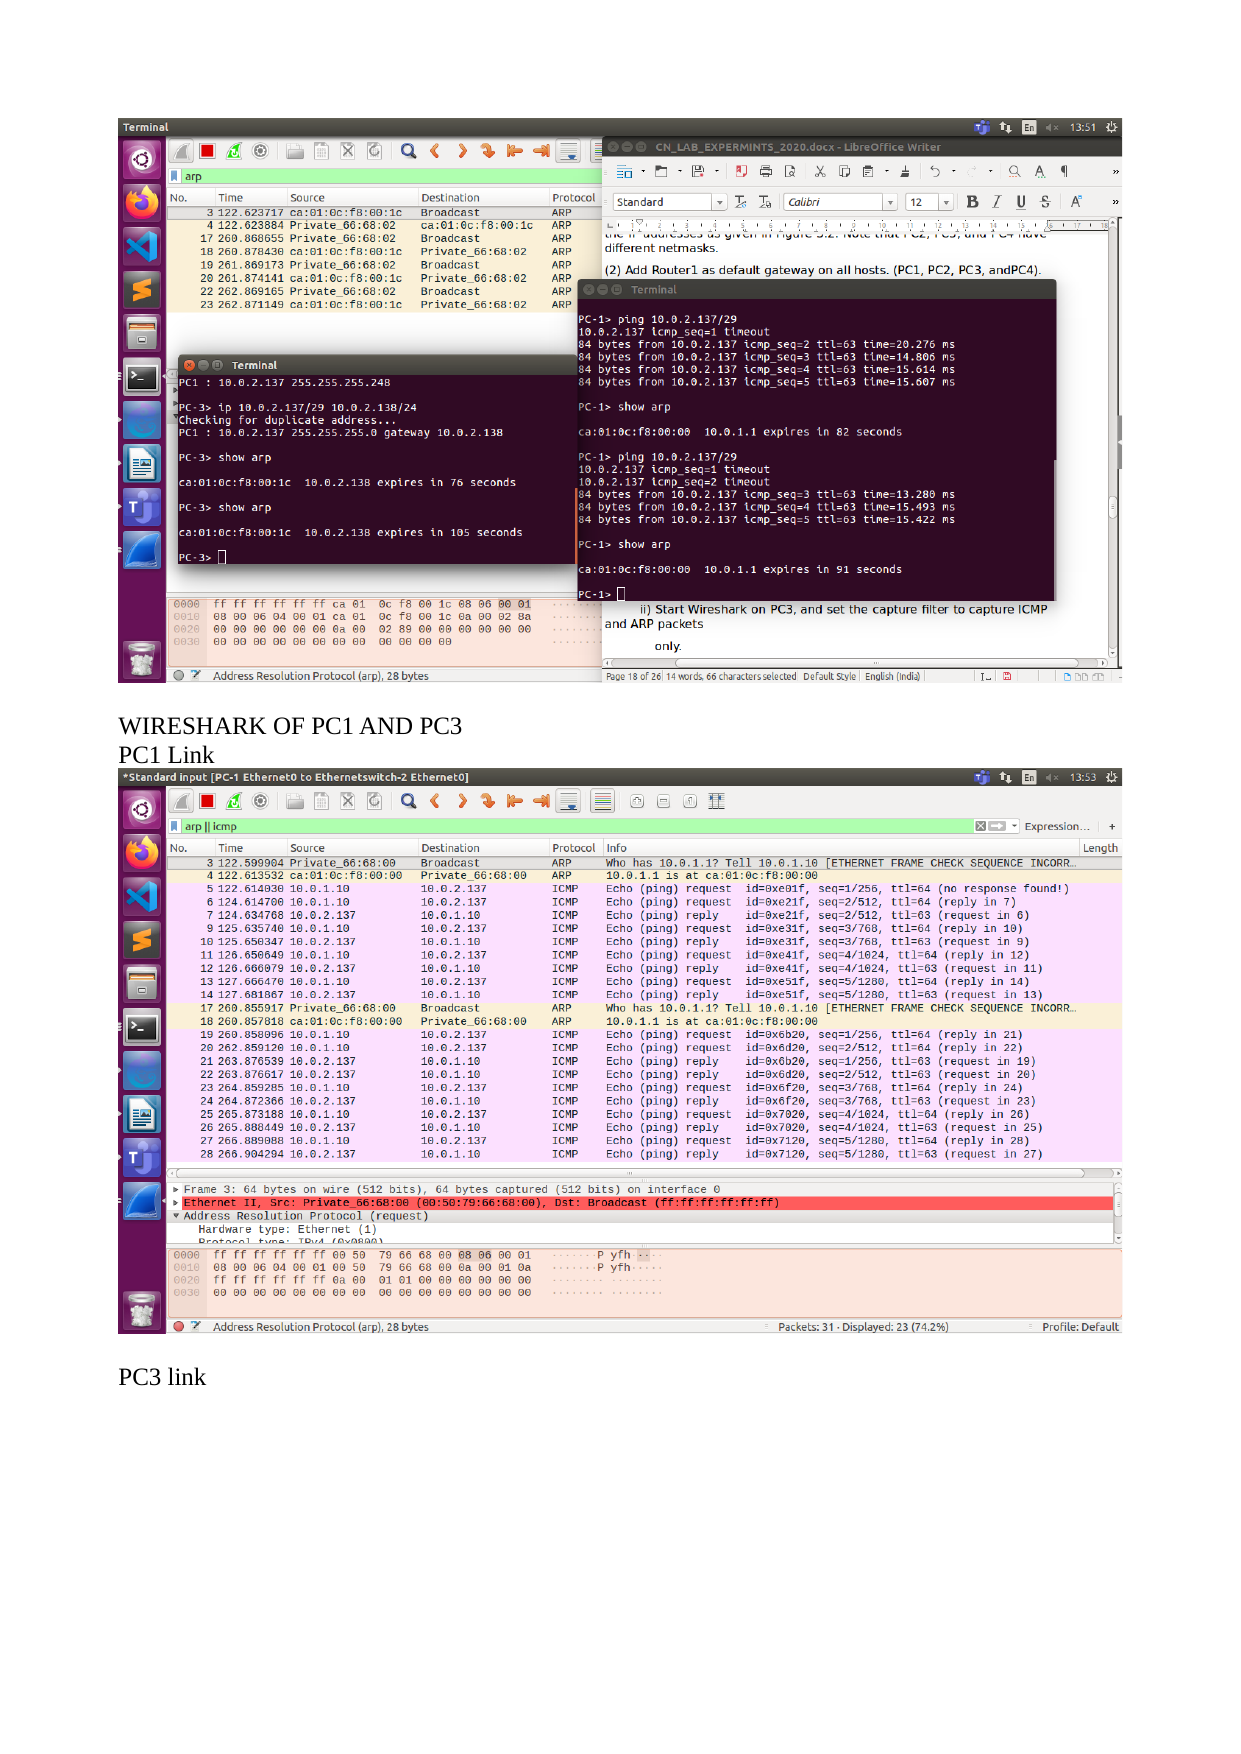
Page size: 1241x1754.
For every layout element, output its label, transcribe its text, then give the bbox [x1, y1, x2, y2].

picture [118, 768, 1123, 1334]
text PC1 Link [118, 740, 1122, 768]
text PC3 link [118, 1362, 1122, 1391]
text WIRESHARK OF PC1 AND PC3 [118, 711, 1122, 740]
picture [118, 118, 1123, 683]
